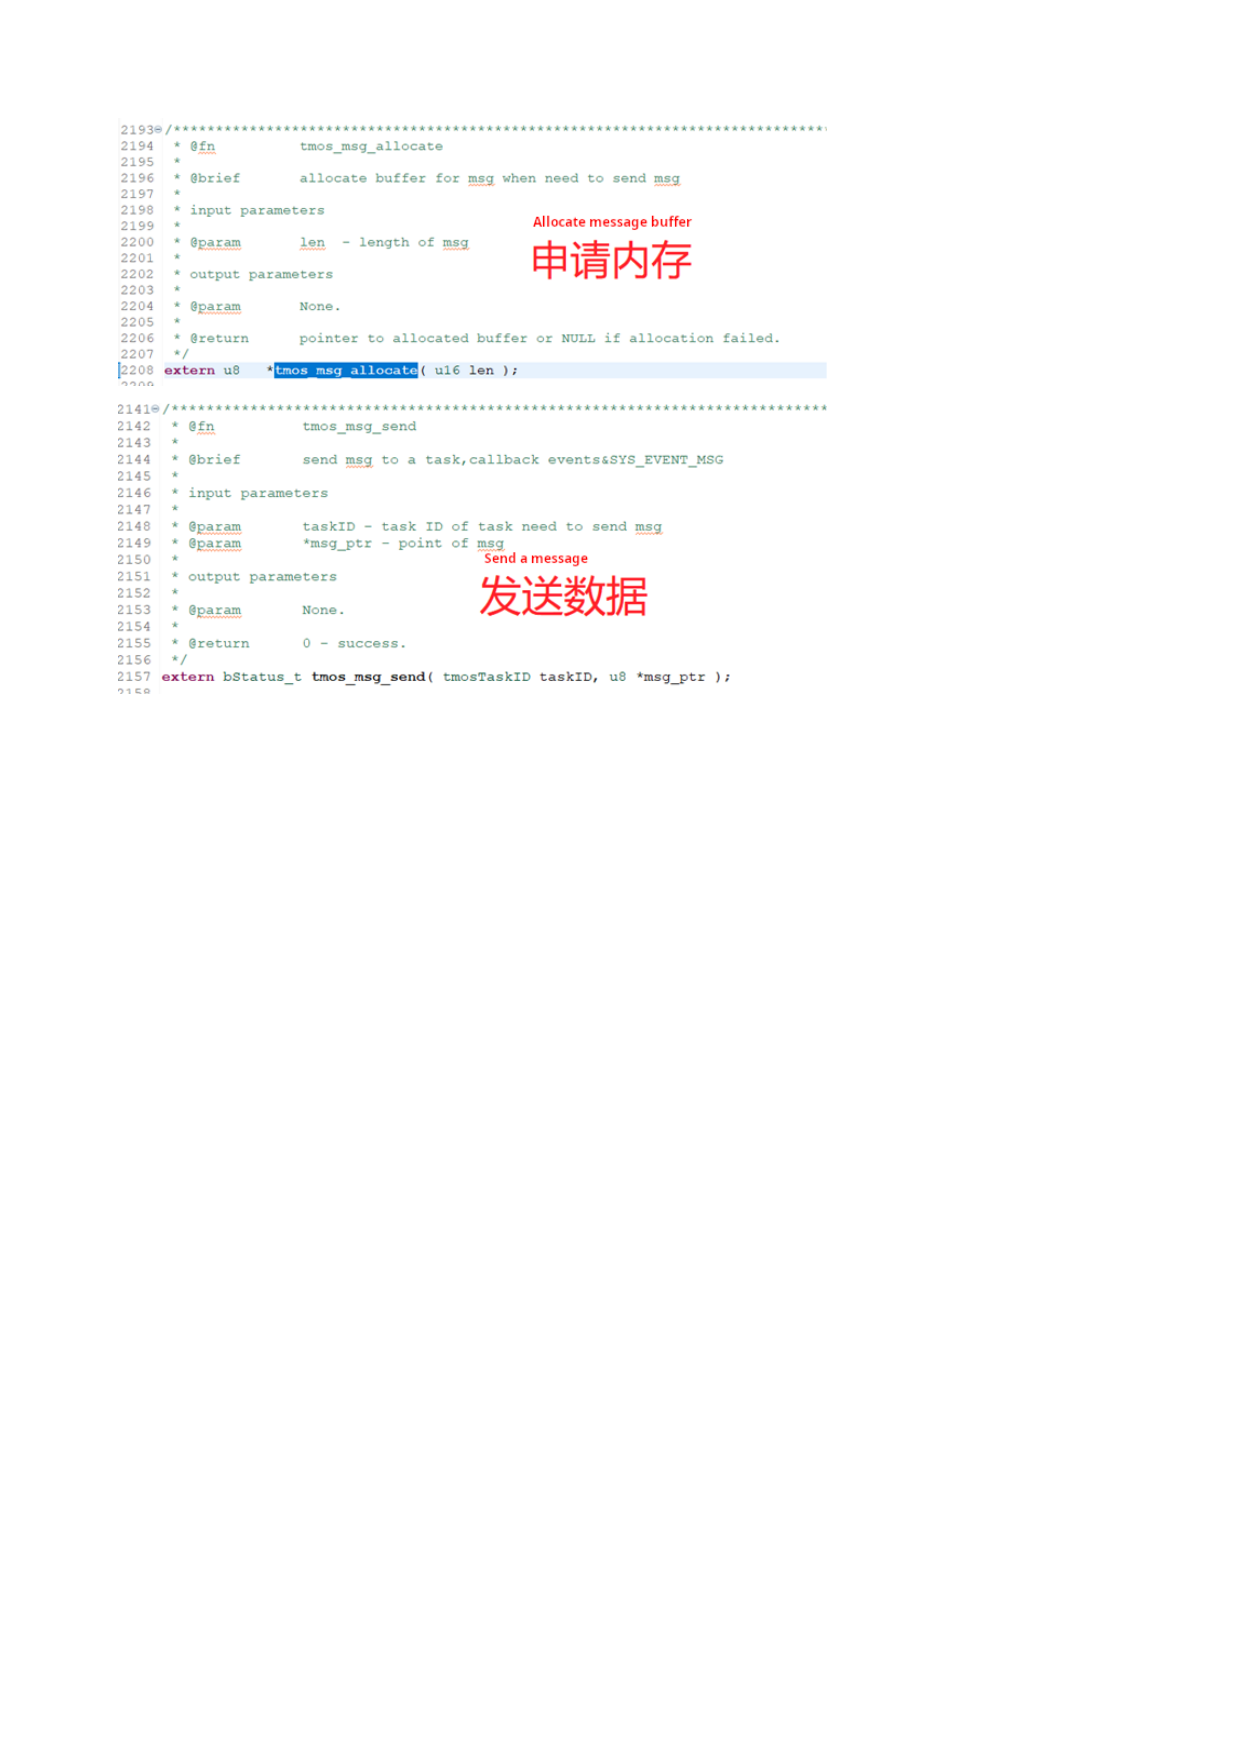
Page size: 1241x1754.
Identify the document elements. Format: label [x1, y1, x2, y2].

picture [118, 118, 827, 386]
picture [118, 403, 827, 694]
